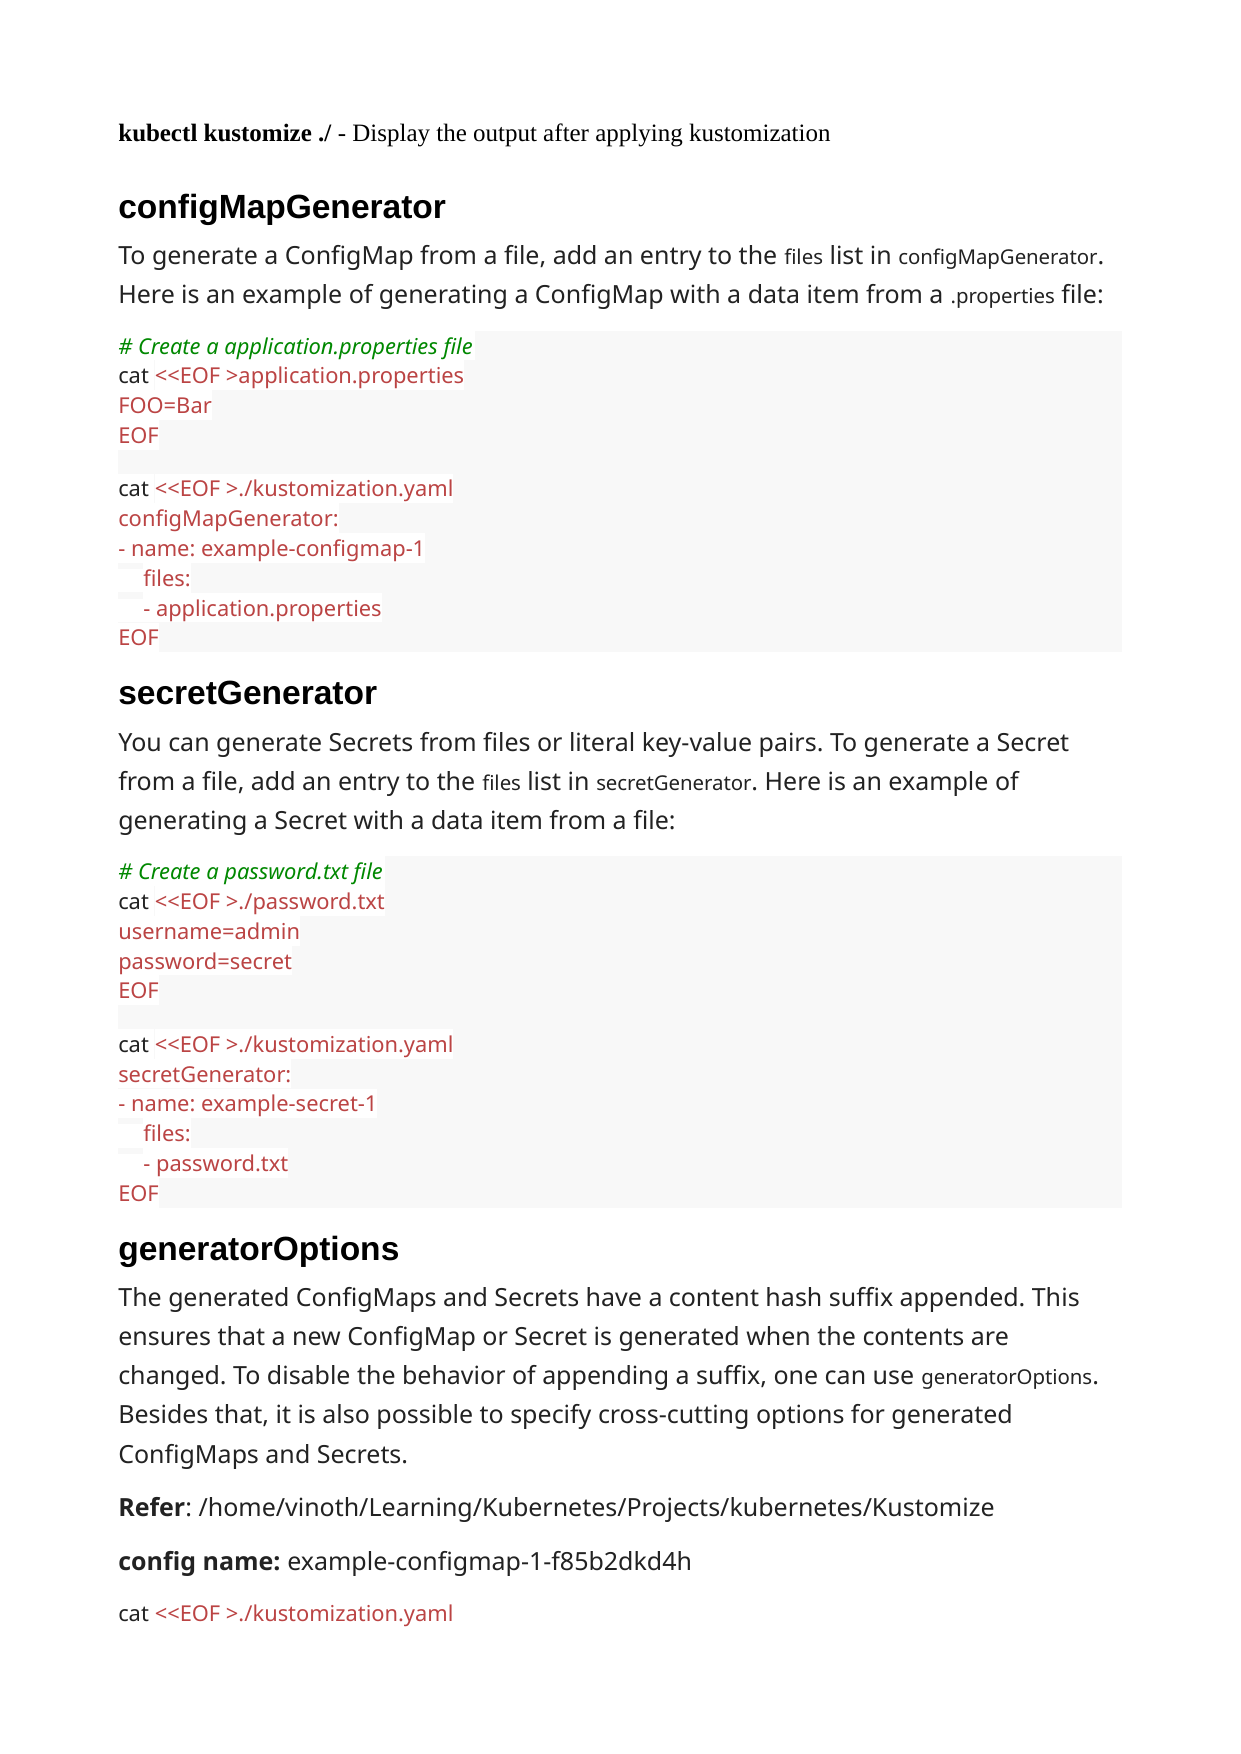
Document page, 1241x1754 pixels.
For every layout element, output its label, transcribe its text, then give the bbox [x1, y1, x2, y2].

text cat <<EOF >./kustomization.yaml [118, 1029, 1122, 1059]
text cat <<EOF >./password.txt [118, 886, 1122, 916]
text The generated ConfigMaps and Secrets have a content hash suffix appended. This ensures that a new ConfigMap or Secret is generated when the contents are changed. To disable the behavior of appending a suffix, one can use generatorOptions. Besides that, it is also possible to specify cross-cutting options for generated ConfigMaps and Secrets. [118, 1279, 1122, 1470]
text EOF [118, 975, 1122, 1005]
text files: [118, 1118, 1122, 1148]
text secretGenerator: [118, 1059, 1122, 1088]
text files: [118, 563, 1122, 593]
text You can generate Secrets from files or literal key-value pairs. To generate a Secret from a file, add an entry to the files list in secretGenerator. Here is an example of generating a Secret with a data item from a file: [118, 724, 1122, 837]
text - password.txt [118, 1148, 1122, 1178]
text configMapGenerator: [118, 503, 1122, 533]
text - name: example-configmap-1 [118, 533, 1122, 563]
text password=secret [118, 946, 1122, 975]
text # Create a password.txt file [118, 856, 1122, 886]
text EOF [118, 420, 1122, 450]
text cat <<EOF >./kustomization.yaml [118, 1597, 1122, 1627]
subtitle generatorOptions [118, 1228, 1122, 1267]
text cat <<EOF >./kustomization.yaml [118, 473, 1122, 503]
subtitle configMapGenerator [118, 187, 1122, 225]
subtitle secretGenerator [118, 673, 1122, 712]
text cat <<EOF >application.properties [118, 360, 1122, 390]
text To generate a ConfigMap from a file, add an entry to the files list in configMapGenerator. Here is an example of generating a ConfigMap with a data item from a .properties file: [118, 238, 1122, 311]
text - application.properties [118, 593, 1122, 622]
text kubectl kustomize ./ - Display the output after applying kustomization [118, 118, 1122, 147]
text username=admin [118, 916, 1122, 946]
text FOO=Bar [118, 390, 1122, 420]
text # Create a application.properties file [118, 331, 1122, 360]
text Refer: /home/vinoth/Learning/Kubernetes/Projects/kubernetes/Kustomize [118, 1490, 1122, 1524]
text config name: example-configmap-1-f85b2dkd4h [118, 1544, 1122, 1578]
text - name: example-secret-1 [118, 1088, 1122, 1118]
text EOF [118, 622, 1122, 652]
text EOF [118, 1178, 1122, 1208]
